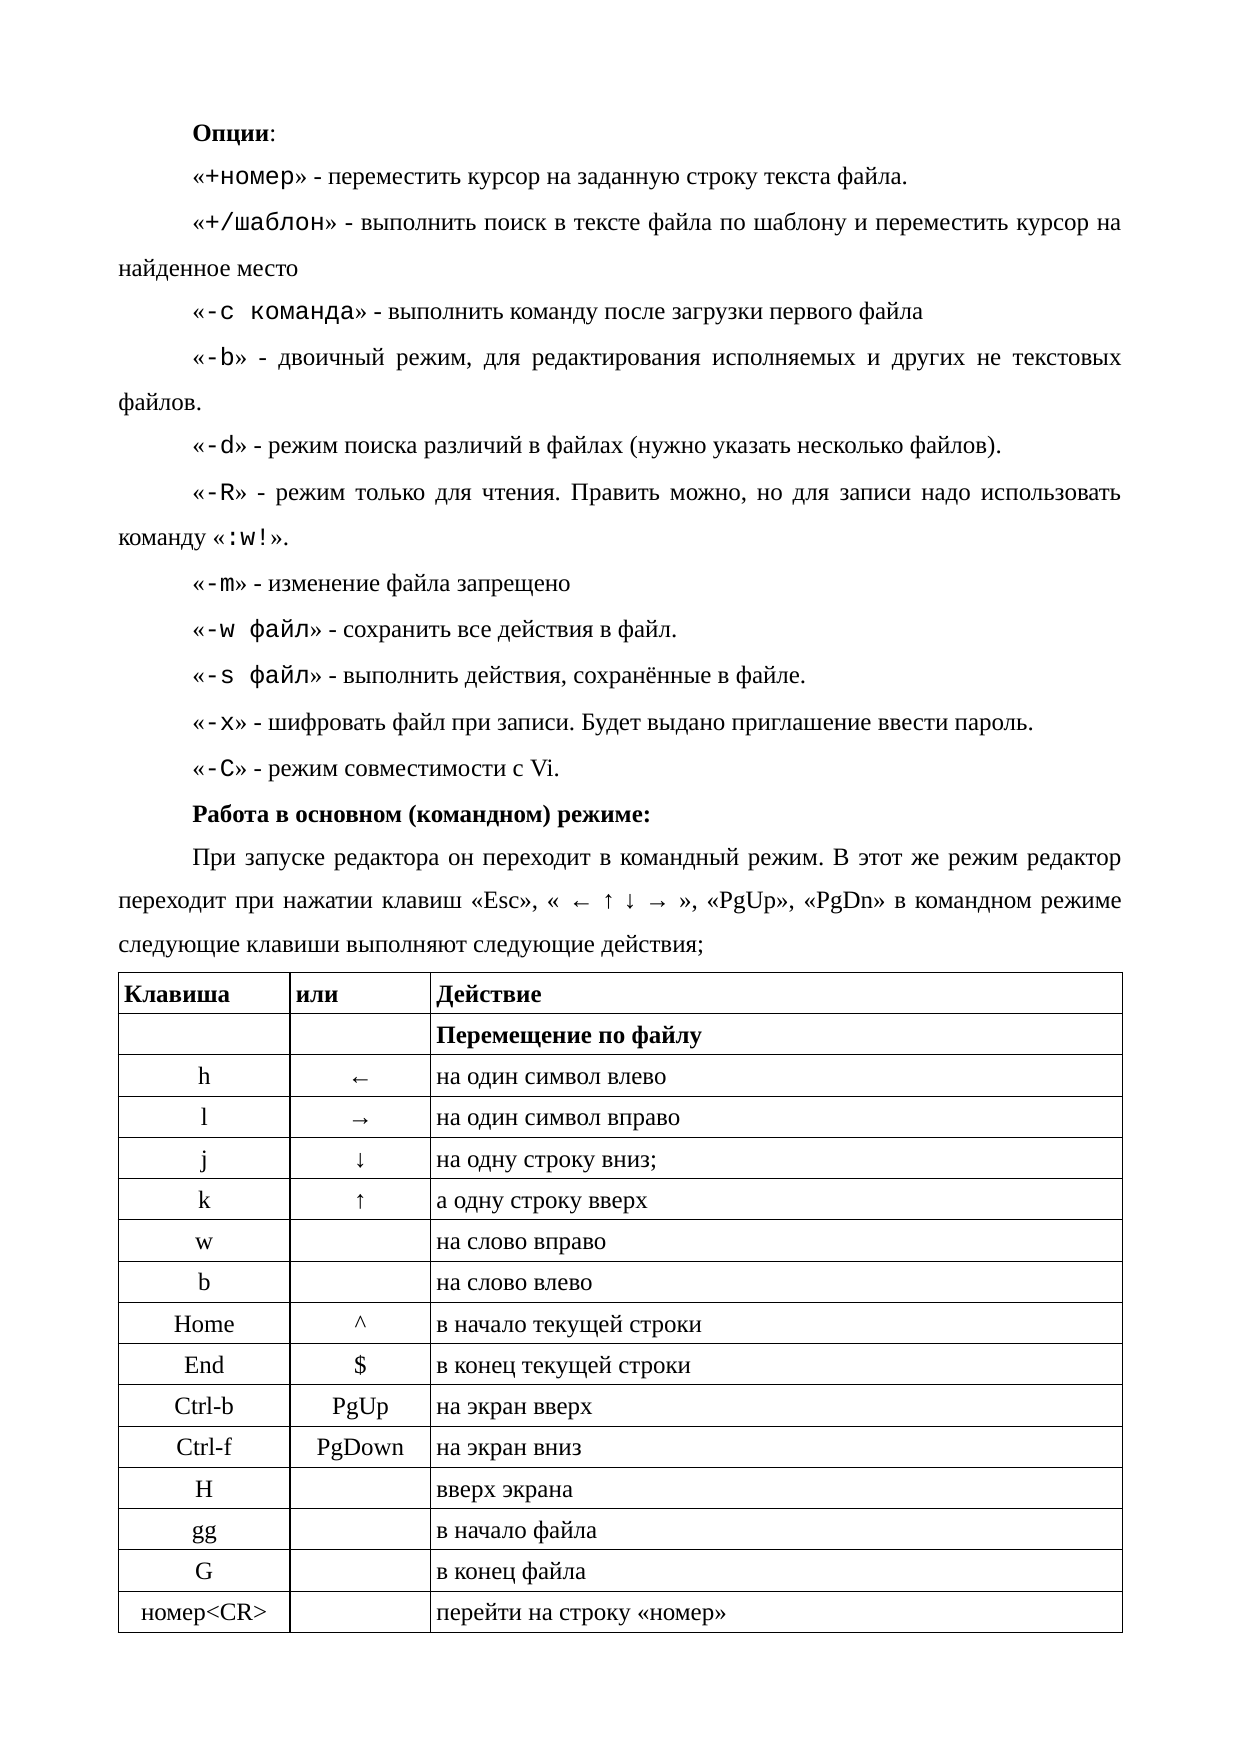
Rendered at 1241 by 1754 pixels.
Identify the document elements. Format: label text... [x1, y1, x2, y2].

text «-w файл» - сохранить все действия в файл. [118, 614, 1122, 645]
table_cell Перемещение по файлу [431, 1014, 1122, 1054]
text При запуске редактора он переходит в командный режим. В этот же режим редактор переходит при нажатии клавиш «Esc», « ← ↑ ↓ → », «PgUp», «PgDn» в командном режиме следующие клавиши выполняют следующие действия; [118, 842, 1122, 957]
text Работа в основном (командном) режиме: [118, 799, 1122, 828]
table_header Клавиша [119, 973, 289, 1013]
text «-c команда» - выполнить команду после загрузки первого файла [118, 296, 1122, 327]
text «-R» - режим только для чтения. Править можно, но для записи надо использовать команду «:w!». [118, 477, 1122, 553]
table_cell PgUp [291, 1385, 430, 1426]
table_cell на слово влево [431, 1262, 1122, 1302]
table_cell ↓ [291, 1138, 430, 1178]
table_cell H [119, 1468, 289, 1508]
table_cell h [119, 1055, 289, 1096]
table_cell [291, 1592, 430, 1632]
table_cell l [119, 1097, 289, 1137]
table_cell в конец текущей строки [431, 1344, 1122, 1384]
table_cell gg [119, 1509, 289, 1549]
text «+номер» - переместить курсор на заданную строку текста файла. [118, 161, 1122, 192]
table_cell [291, 1550, 430, 1591]
table_cell End [119, 1344, 289, 1384]
table_cell на экран вниз [431, 1427, 1122, 1467]
text Опции: [118, 118, 1122, 147]
text «+/шаблон» - выполнить поиск в тексте файла по шаблону и переместить курсор на найденное место [118, 207, 1122, 281]
text «-d» - режим поиска различий в файлах (нужно указать несколько файлов). [118, 430, 1122, 461]
table_cell [119, 1014, 289, 1054]
table_cell [291, 1220, 430, 1261]
text «-b» - двоичный режим, для редактирования исполняемых и других не текстовых файлов. [118, 342, 1122, 416]
table_cell k [119, 1179, 289, 1219]
table_cell PgDown [291, 1427, 430, 1467]
table_cell ← [291, 1055, 430, 1096]
table_cell в начало текущей строки [431, 1303, 1122, 1343]
table_cell в конец файла [431, 1550, 1122, 1591]
table_cell [291, 1509, 430, 1549]
text «-x» - шифровать файл при записи. Будет выдано приглашение ввести пароль. [118, 707, 1122, 738]
table_cell на один символ вправо [431, 1097, 1122, 1137]
text «-C» - режим совместимости с Vi. [118, 753, 1122, 784]
text «-m» - изменение файла запрещено [118, 568, 1122, 599]
table_cell ^ [291, 1303, 430, 1343]
table_cell на экран вверх [431, 1385, 1122, 1426]
table_cell в начало файла [431, 1509, 1122, 1549]
table_cell w [119, 1220, 289, 1261]
table_cell Ctrl-b [119, 1385, 289, 1426]
table_cell [291, 1468, 430, 1508]
table_cell j [119, 1138, 289, 1178]
table_cell G [119, 1550, 289, 1591]
table_cell номер<CR> [119, 1592, 289, 1632]
table_cell а одну строку вверх [431, 1179, 1122, 1219]
table_cell [291, 1262, 430, 1302]
table_cell b [119, 1262, 289, 1302]
table_cell Home [119, 1303, 289, 1343]
table_header или [291, 973, 430, 1013]
table_cell на одну строку вниз; [431, 1138, 1122, 1178]
table_cell вверх экрана [431, 1468, 1122, 1508]
table_header Действие [431, 973, 1122, 1013]
table_cell ↑ [291, 1179, 430, 1219]
table_cell $ [291, 1344, 430, 1384]
table_cell → [291, 1097, 430, 1137]
table_cell [291, 1014, 430, 1054]
table_cell на слово вправо [431, 1220, 1122, 1261]
table_cell Ctrl-f [119, 1427, 289, 1467]
table_cell на один символ влево [431, 1055, 1122, 1096]
text «-s файл» - выполнить действия, сохранённые в файле. [118, 661, 1122, 691]
table_cell перейти на строку «номер» [431, 1592, 1122, 1632]
